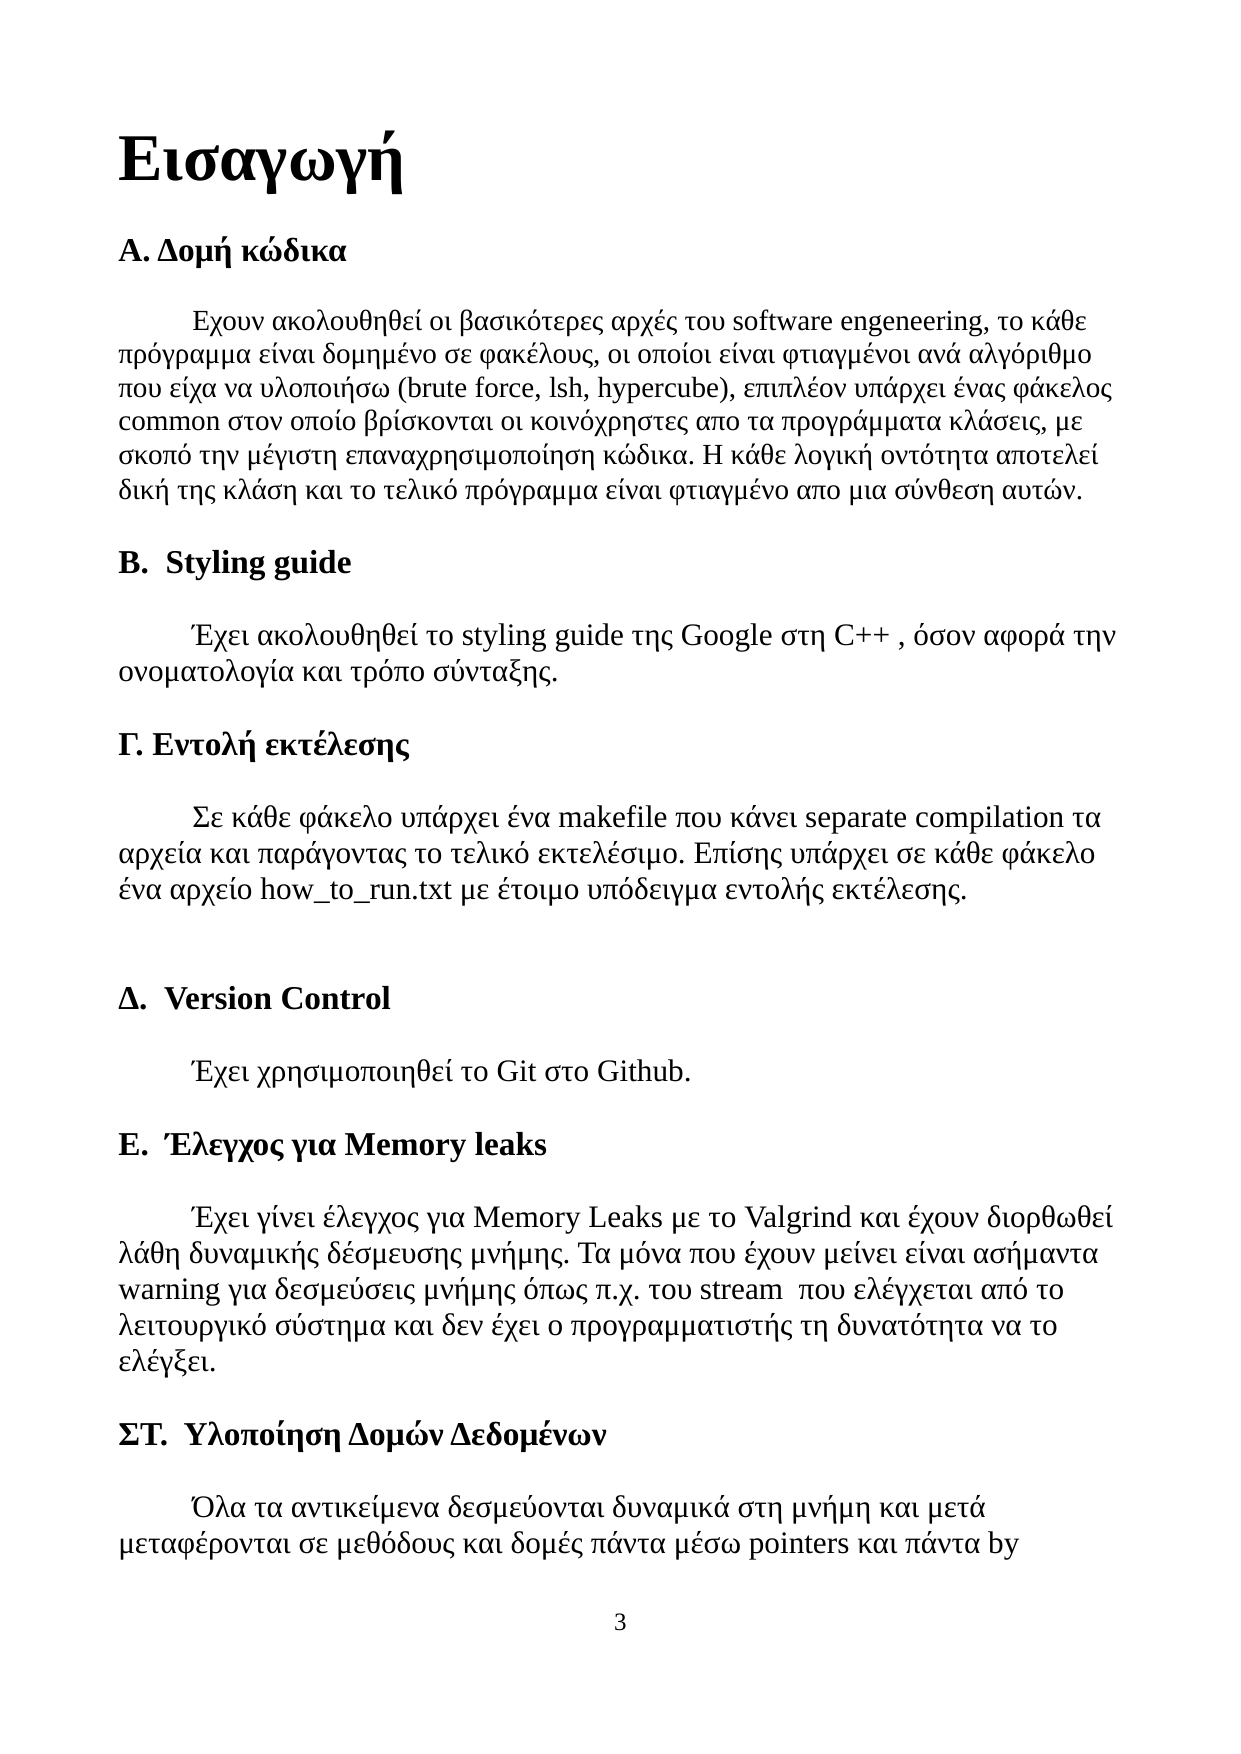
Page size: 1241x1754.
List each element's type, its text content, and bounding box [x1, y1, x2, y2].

text Έχει ακολουθηθεί το styling guide της Google στη C++ , όσον αφορά την ονοματολογία και τρόπο σύνταξης. [118, 616, 1122, 688]
text Β. Styling guide [118, 542, 1122, 581]
text Έχει γίνει έλεγχος για Memory Leaks με το Valgrind και έχουν διορθωθεί λάθη δυναμικής δέσμευσης μνήμης. Τα μόνα που έχουν μείνει είναι ασήμαντα warning για δεσμεύσεις μνήμης όπως π.χ. του stream που ελέγχεται από το λειτουργικό σύστημα και δεν έχει ο προγραμματιστής τη δυνατότητα να το ελέγξει. [118, 1199, 1122, 1378]
text Εχουν ακολουθηθεί οι βασικότερες αρχές του software engeneering, το κάθε πρόγραμμα είναι δομημένο σε φακέλους, οι οποίοι είναι φτιαγμένοι ανά αλγόριθμο που είχα να υλοποιήσω (brute force, lsh, hypercube), επιπλέον υπάρχει ένας φάκελος common στον οποίο βρίσκονται οι κοινόχρηστες απο τα προγράμματα κλάσεις, με σκοπό την μέγιστη επαναχρησιμοποίηση κώδικα. Η κάθε λογική οντότητα αποτελεί δική της κλάση και το τελικό πρόγραμμα είναι φτιαγμένο απο μια σύνθεση αυτών. [118, 303, 1122, 506]
text Σε κάθε φάκελο υπάρχει ένα makefile που κάνει separate compilation τα αρχεία και παράγοντας το τελικό εκτελέσιμο. Επίσης υπάρχει σε κάθε φάκελο ένα αρχείο how_to_run.txt με έτοιμο υπόδειγμα εντολής εκτέλεσης. [118, 798, 1122, 906]
text Ε. Έλεγχος για Memory leaks [118, 1124, 1122, 1163]
text ΣΤ. Υλοποίηση Δομών Δεδομένων [118, 1414, 1122, 1453]
text Όλα τα αντικείμενα δεσμεύονται δυναμικά στη μνήμη και μετά μεταφέρονται σε μεθόδους και δομές πάντα μέσω pointers και πάντα by [118, 1488, 1122, 1560]
text Εισαγωγή [118, 118, 1122, 195]
text Α. Δομή κώδικα [118, 231, 1122, 269]
text Έχει χρησιμοποιηθεί το Git στο Github. [118, 1052, 1122, 1088]
text Γ. Εντολή εκτέλεσης [118, 724, 1122, 763]
text Δ. Version Control [118, 978, 1122, 1017]
